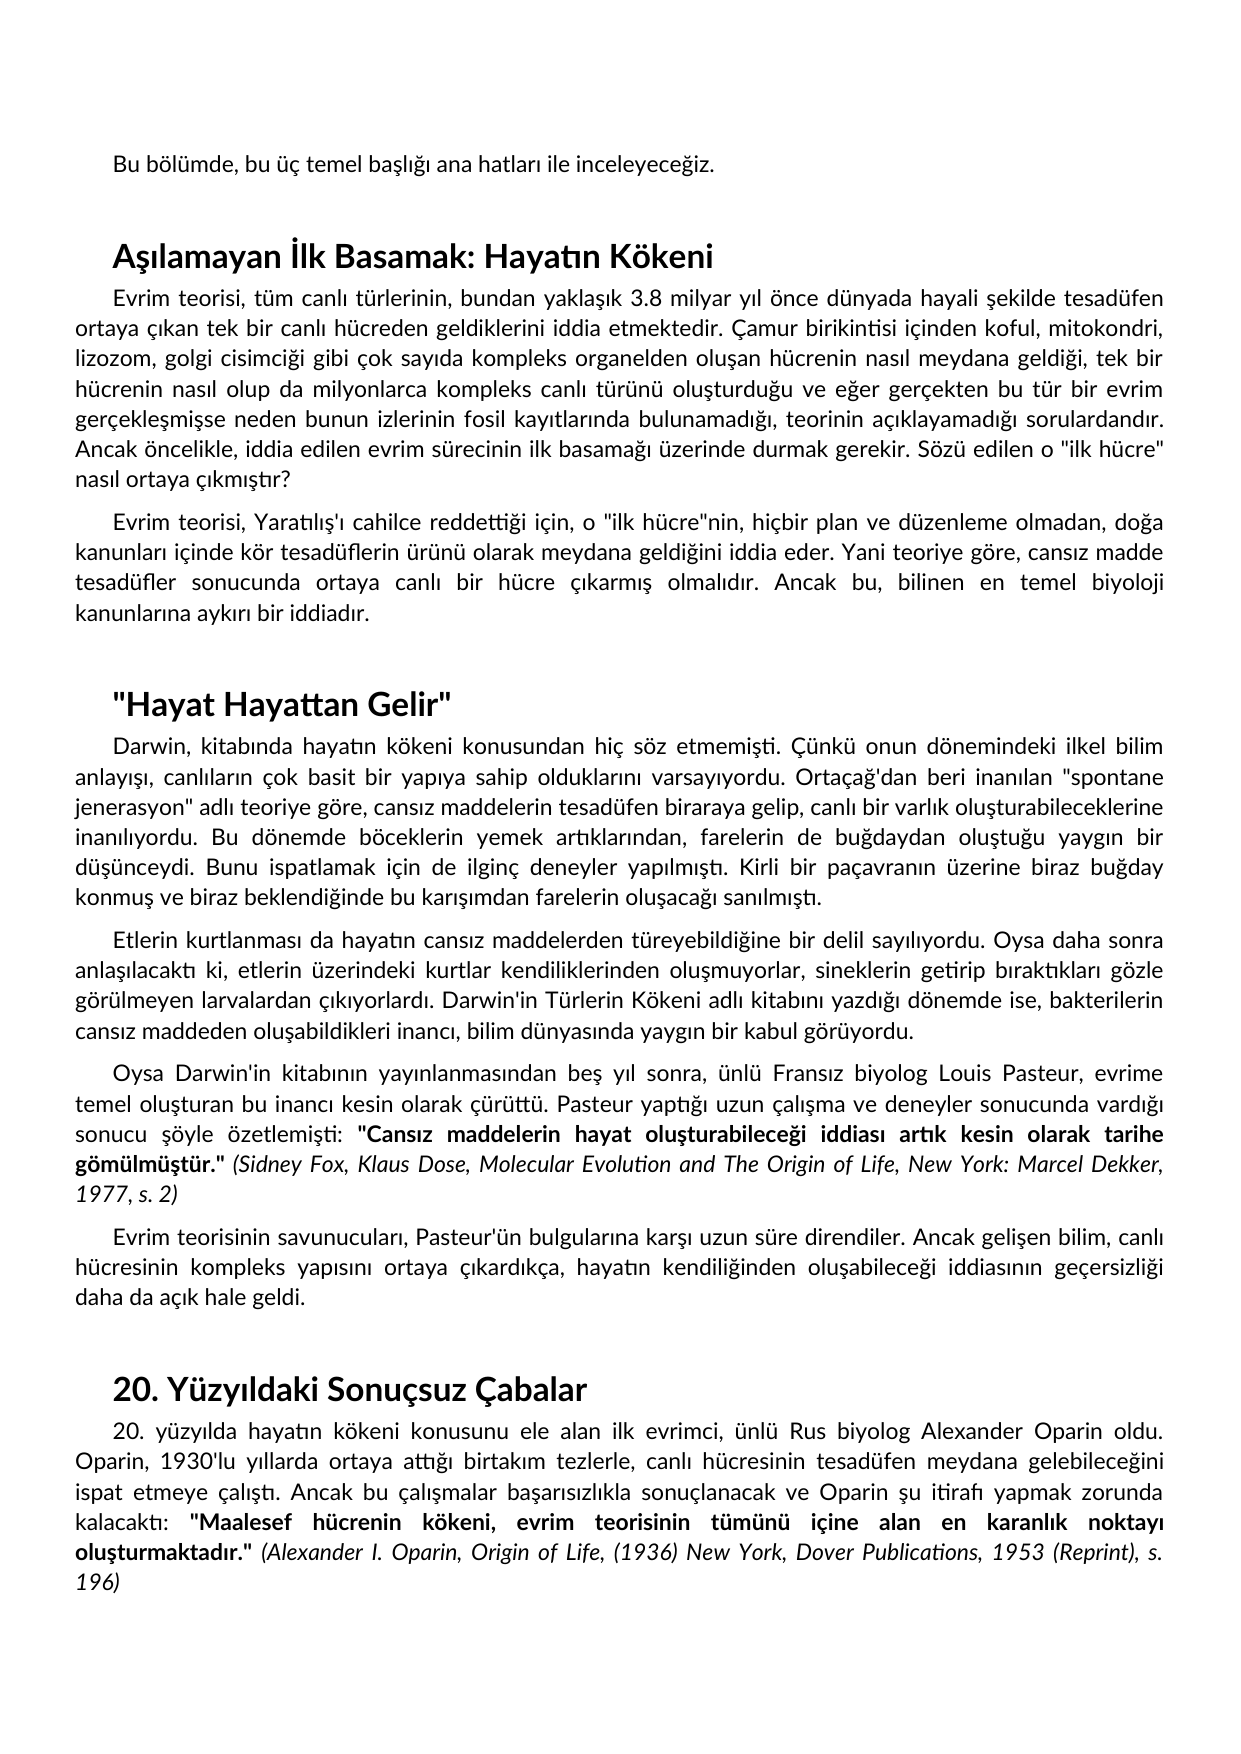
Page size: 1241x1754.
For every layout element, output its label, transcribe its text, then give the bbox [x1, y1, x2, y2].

text Bu bölümde, bu üç temel başlığı ana hatları ile inceleyeceğiz. [75, 150, 1165, 177]
text Oysa Darwin'in kitabının yayınlanmasından beş yıl sonra, ünlü Fransız biyolog Louis Pasteur, evrime temel oluşturan bu inancı kesin olarak çürüttü. Pasteur yaptığı uzun çalışma ve deneyler sonucunda vardığı sonucu şöyle özetlemişti: "Cansız maddelerin hayat oluşturabileceği iddiası artık kesin olarak tarihe gömülmüştür." (Sidney Fox, Klaus Dose, Molecular Evolution and The Origin of Life, New York: Marcel Dekker, 1977, s. 2) [75, 1059, 1165, 1207]
text 20. yüzyılda hayatın kökeni konusunu ele alan ilk evrimci, ünlü Rus biyolog Alexander Oparin oldu. Oparin, 1930'lu yıllarda ortaya attığı birtakım tezlerle, canlı hücresinin tesadüfen meydana gelebileceğini ispat etmeye çalıştı. Ancak bu çalışmalar başarısızlıkla sonuçlanacak ve Oparin şu itirafı yapmak zorunda kalacaktı: "Maalesef hücrenin kökeni, evrim teorisinin tümünü içine alan en karanlık noktayı oluşturmaktadır." (Alexander I. Oparin, Origin of Life, (1936) New York, Dover Publications, 1953 (Reprint), s. 196) [75, 1417, 1165, 1595]
text Evrim teorisi, Yaratılış'ı cahilce reddettiği için, o "ilk hücre"nin, hiçbir plan ve düzenleme olmadan, doğa kanunları içinde kör tesadüflerin ürünü olarak meydana geldiğini iddia eder. Yani teoriye göre, cansız madde tesadüfler sonucunda ortaya canlı bir hücre çıkarmış olmalıdır. Ancak bu, bilinen en temel biyoloji kanunlarına aykırı bir iddiadır. [75, 508, 1165, 626]
subtitle Aşılamayan İlk Basamak: Hayatın Kökeni [112, 235, 1165, 275]
text Darwin, kitabında hayatın kökeni konusundan hiç söz etmemişti. Çünkü onun dönemindeki ilkel bilim anlayışı, canlıların çok basit bir yapıya sahip olduklarını varsayıyordu. Ortaçağ'dan beri inanılan "spontane jenerasyon" adlı teoriye göre, cansız maddelerin tesadüfen biraraya gelip, canlı bir varlık oluşturabileceklerine inanılıyordu. Bu dönemde böceklerin yemek artıklarından, farelerin de buğdaydan oluştuğu yaygın bir düşünceydi. Bunu ispatlamak için de ilginç deneyler yapılmıştı. Kirli bir paçavranın üzerine biraz buğday konmuş ve biraz beklendiğinde bu karışımdan farelerin oluşacağı sanılmıştı. [75, 732, 1165, 911]
text Evrim teorisinin savunucuları, Pasteur'ün bulgularına karşı uzun süre direndiler. Ancak gelişen bilim, canlı hücresinin kompleks yapısını ortaya çıkardıkça, hayatın kendiliğinden oluşabileceği iddiasının geçersizliği daha da açık hale geldi. [75, 1223, 1165, 1311]
text Evrim teorisi, tüm canlı türlerinin, bundan yaklaşık 3.8 milyar yıl önce dünyada hayali şekilde tesadüfen ortaya çıkan tek bir canlı hücreden geldiklerini iddia etmektedir. Çamur birikintisi içinden koful, mitokondri, lizozom, golgi cisimciği gibi çok sayıda kompleks organelden oluşan hücrenin nasıl meydana geldiği, tek bir hücrenin nasıl olup da milyonlarca kompleks canlı türünü oluşturduğu ve eğer gerçekten bu tür bir evrim gerçekleşmişse neden bunun izlerinin fosil kayıtlarında bulunamadığı, teorinin açıklayamadığı sorulardandır. Ancak öncelikle, iddia edilen evrim sürecinin ilk basamağı üzerinde durmak gerekir. Sözü edilen o "ilk hücre" nasıl ortaya çıkmıştır? [75, 284, 1165, 492]
text Etlerin kurtlanması da hayatın cansız maddelerden türeyebildiğine bir delil sayılıyordu. Oysa daha sonra anlaşılacaktı ki, etlerin üzerindeki kurtlar kendiliklerinden oluşmuyorlar, sineklerin getirip bıraktıkları gözle görülmeyen larvalardan çıkıyorlardı. Darwin'in Türlerin Kökeni adlı kitabını yazdığı dönemde ise, bakterilerin cansız maddeden oluşabildikleri inancı, bilim dünyasında yaygın bir kabul görüyordu. [75, 926, 1165, 1044]
subtitle 20. Yüzyıldaki Sonuçsuz Çabalar [112, 1368, 1165, 1408]
subtitle "Hayat Hayattan Gelir" [112, 684, 1165, 724]
